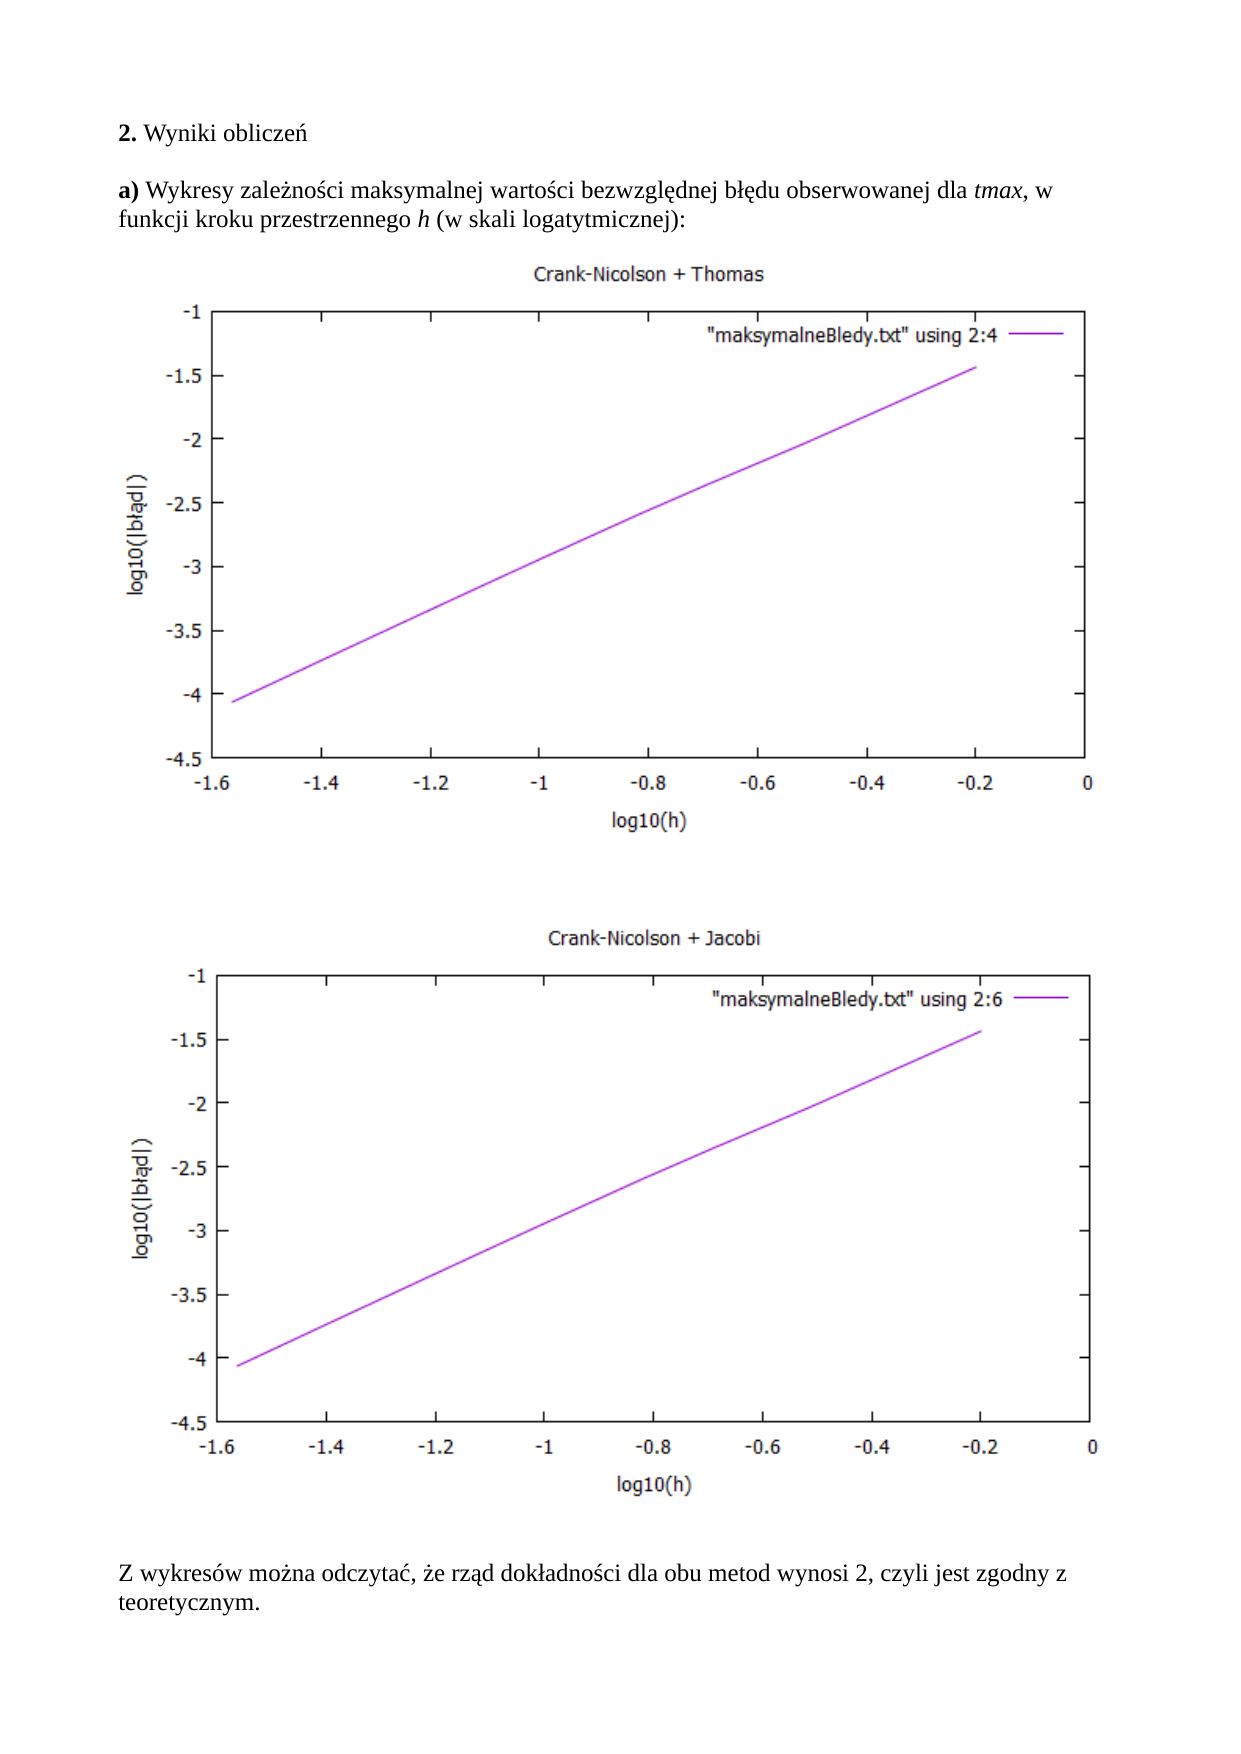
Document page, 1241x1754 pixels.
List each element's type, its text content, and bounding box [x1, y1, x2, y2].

text 2. Wyniki obliczeń [118, 118, 1122, 147]
picture [121, 901, 1122, 1501]
text Z wykresów można odczytać, że rząd dokładności dla obu metod wynosi 2, czyli jest zgodny z teoretycznym. [118, 1558, 1122, 1616]
text a) Wykresy zależności maksymalnej wartości bezwzględnej błędu obserwowanej dla tmax, w funkcji kroku przestrzennego h (w skali logatytmicznej): [118, 176, 1122, 233]
picture [117, 236, 1117, 837]
